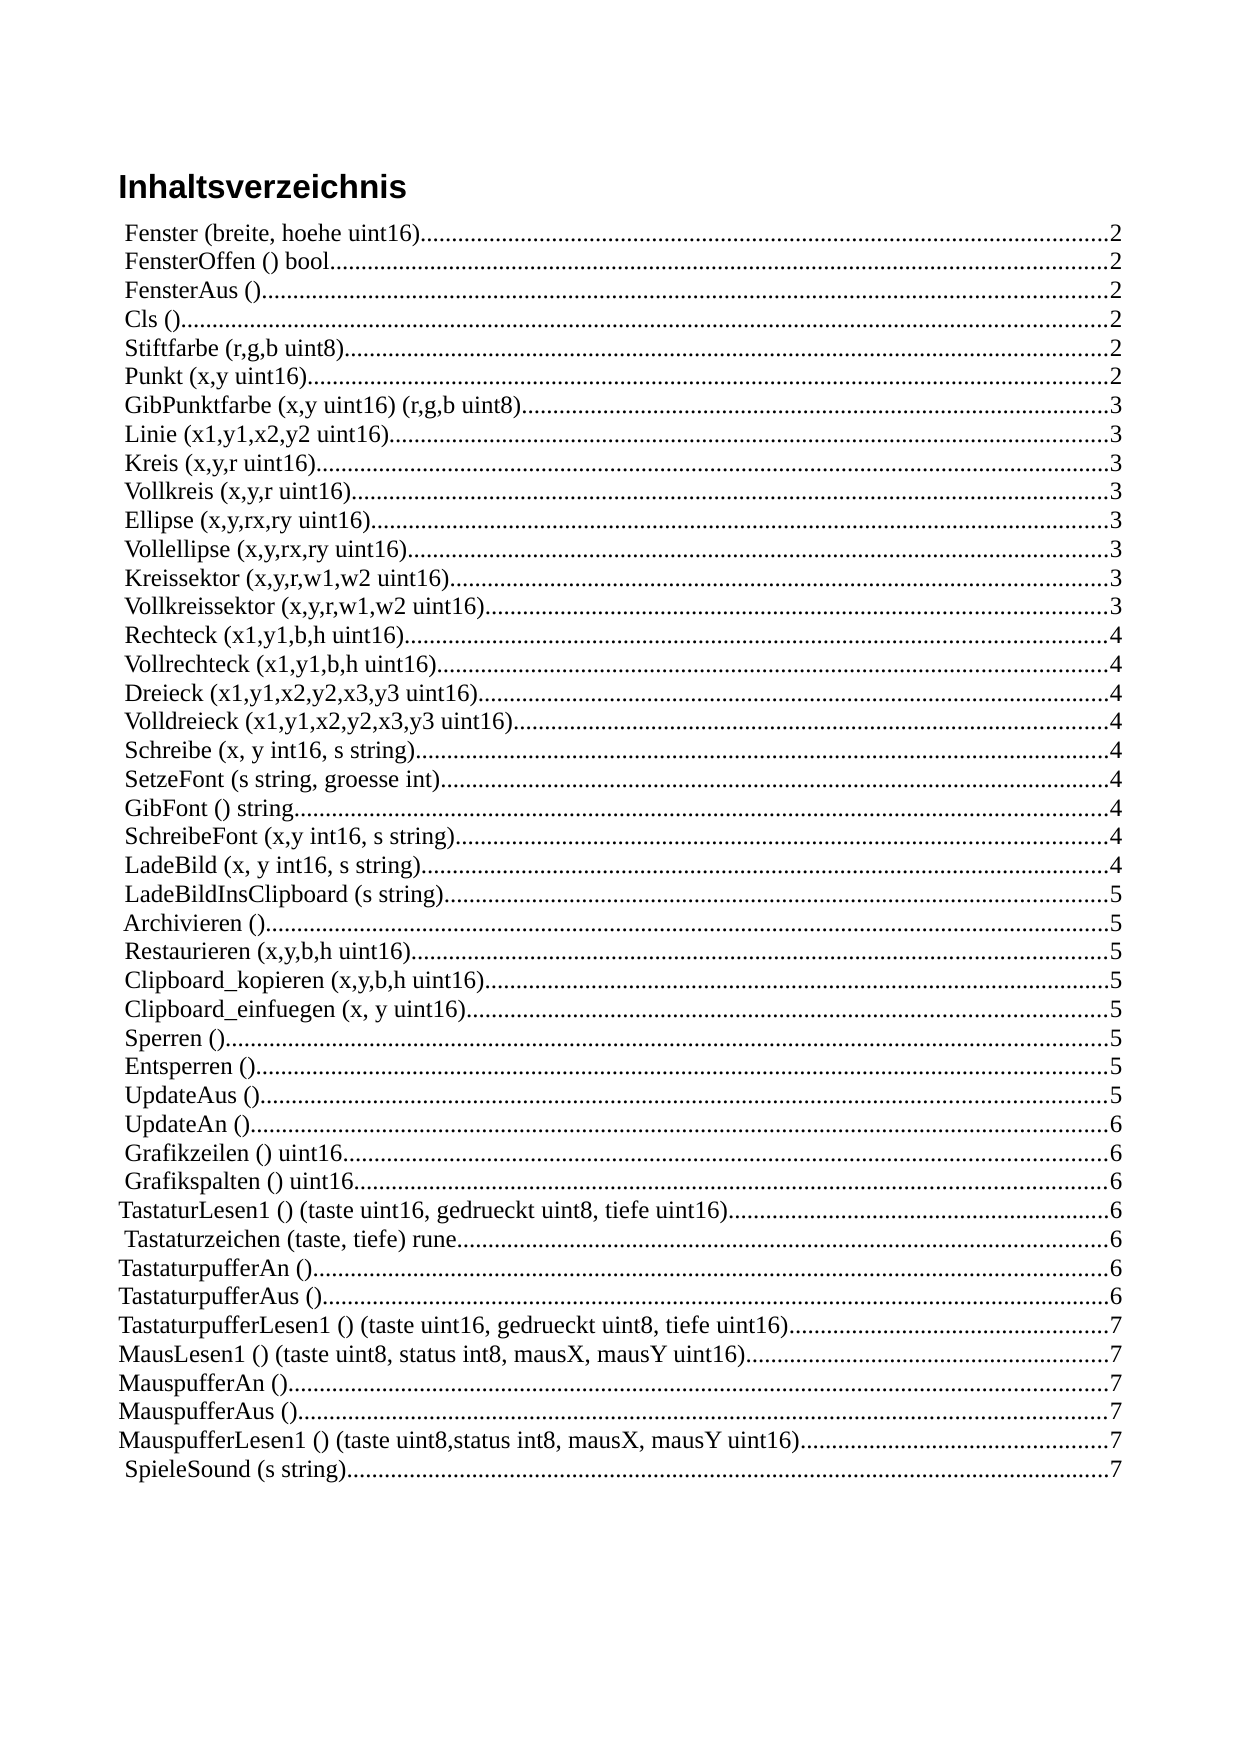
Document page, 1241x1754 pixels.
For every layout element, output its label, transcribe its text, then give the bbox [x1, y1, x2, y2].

text MausLesen1 () (taste uint8, status int8, mausX, mausY uint16) 7 [118, 1339, 1122, 1368]
text Linie (x1,y1,x2,y2 uint16) 3 [118, 419, 1122, 448]
text Cls () 2 [118, 304, 1122, 333]
text TastaturpufferAn () 6 [118, 1253, 1122, 1281]
text Vollellipse (x,y,rx,ry uint16) 3 [118, 534, 1122, 563]
text LadeBildInsClipboard (s string) 5 [118, 879, 1122, 908]
subtitle Inhaltsverzeichnis [118, 167, 1122, 205]
text Tastaturzeichen (taste, tiefe) rune 6 [118, 1224, 1122, 1253]
text Entsperren () 5 [118, 1051, 1122, 1080]
text Ellipse (x,y,rx,ry uint16) 3 [118, 505, 1122, 534]
text Sperren () 5 [118, 1023, 1122, 1051]
text FensterOffen () bool 2 [118, 246, 1122, 275]
text MauspufferLesen1 () (taste uint8,status int8, mausX, mausY uint16) 7 [118, 1425, 1122, 1454]
text Archivieren () 5 [118, 908, 1122, 936]
text UpdateAn () 6 [118, 1109, 1122, 1138]
text GibFont () string 4 [118, 793, 1122, 821]
text Grafikzeilen () uint16 6 [118, 1138, 1122, 1166]
text Kreissektor (x,y,r,w1,w2 uint16) 3 [118, 563, 1122, 591]
text Fenster (breite, hoehe uint16) 2 [118, 218, 1122, 246]
text LadeBild (x, y int16, s string) 4 [118, 850, 1122, 879]
text Stiftfarbe (r,g,b uint8) 2 [118, 333, 1122, 361]
text MauspufferAn () 7 [118, 1368, 1122, 1396]
text TastaturLesen1 () (taste uint16, gedrueckt uint8, tiefe uint16) 6 [118, 1195, 1122, 1224]
text Grafikspalten () uint16 6 [118, 1166, 1122, 1195]
text FensterAus () 2 [118, 275, 1122, 304]
text SpieleSound (s string) 7 [118, 1454, 1122, 1483]
text GibPunktfarbe (x,y uint16) (r,g,b uint8) 3 [118, 390, 1122, 419]
text UpdateAus () 5 [118, 1080, 1122, 1109]
text Rechteck (x1,y1,b,h uint16) 4 [118, 620, 1122, 649]
text Vollkreissektor (x,y,r,w1,w2 uint16) 3 [118, 591, 1122, 620]
text Dreieck (x1,y1,x2,y2,x3,y3 uint16) 4 [118, 678, 1122, 706]
text MauspufferAus () 7 [118, 1396, 1122, 1425]
text Restaurieren (x,y,b,h uint16) 5 [118, 936, 1122, 965]
text Volldreieck (x1,y1,x2,y2,x3,y3 uint16) 4 [118, 706, 1122, 735]
text Clipboard_kopieren (x,y,b,h uint16) 5 [118, 965, 1122, 994]
text Schreibe (x, y int16, s string) 4 [118, 735, 1122, 764]
text Vollkreis (x,y,r uint16) 3 [118, 476, 1122, 505]
text TastaturpufferLesen1 () (taste uint16, gedrueckt uint8, tiefe uint16) 7 [118, 1310, 1122, 1339]
text Clipboard_einfuegen (x, y uint16) 5 [118, 994, 1122, 1023]
text SchreibeFont (x,y int16, s string) 4 [118, 821, 1122, 850]
text Kreis (x,y,r uint16) 3 [118, 448, 1122, 476]
text SetzeFont (s string, groesse int) 4 [118, 764, 1122, 793]
text TastaturpufferAus () 6 [118, 1281, 1122, 1310]
text Vollrechteck (x1,y1,b,h uint16) 4 [118, 649, 1122, 678]
text Punkt (x,y uint16) 2 [118, 361, 1122, 390]
